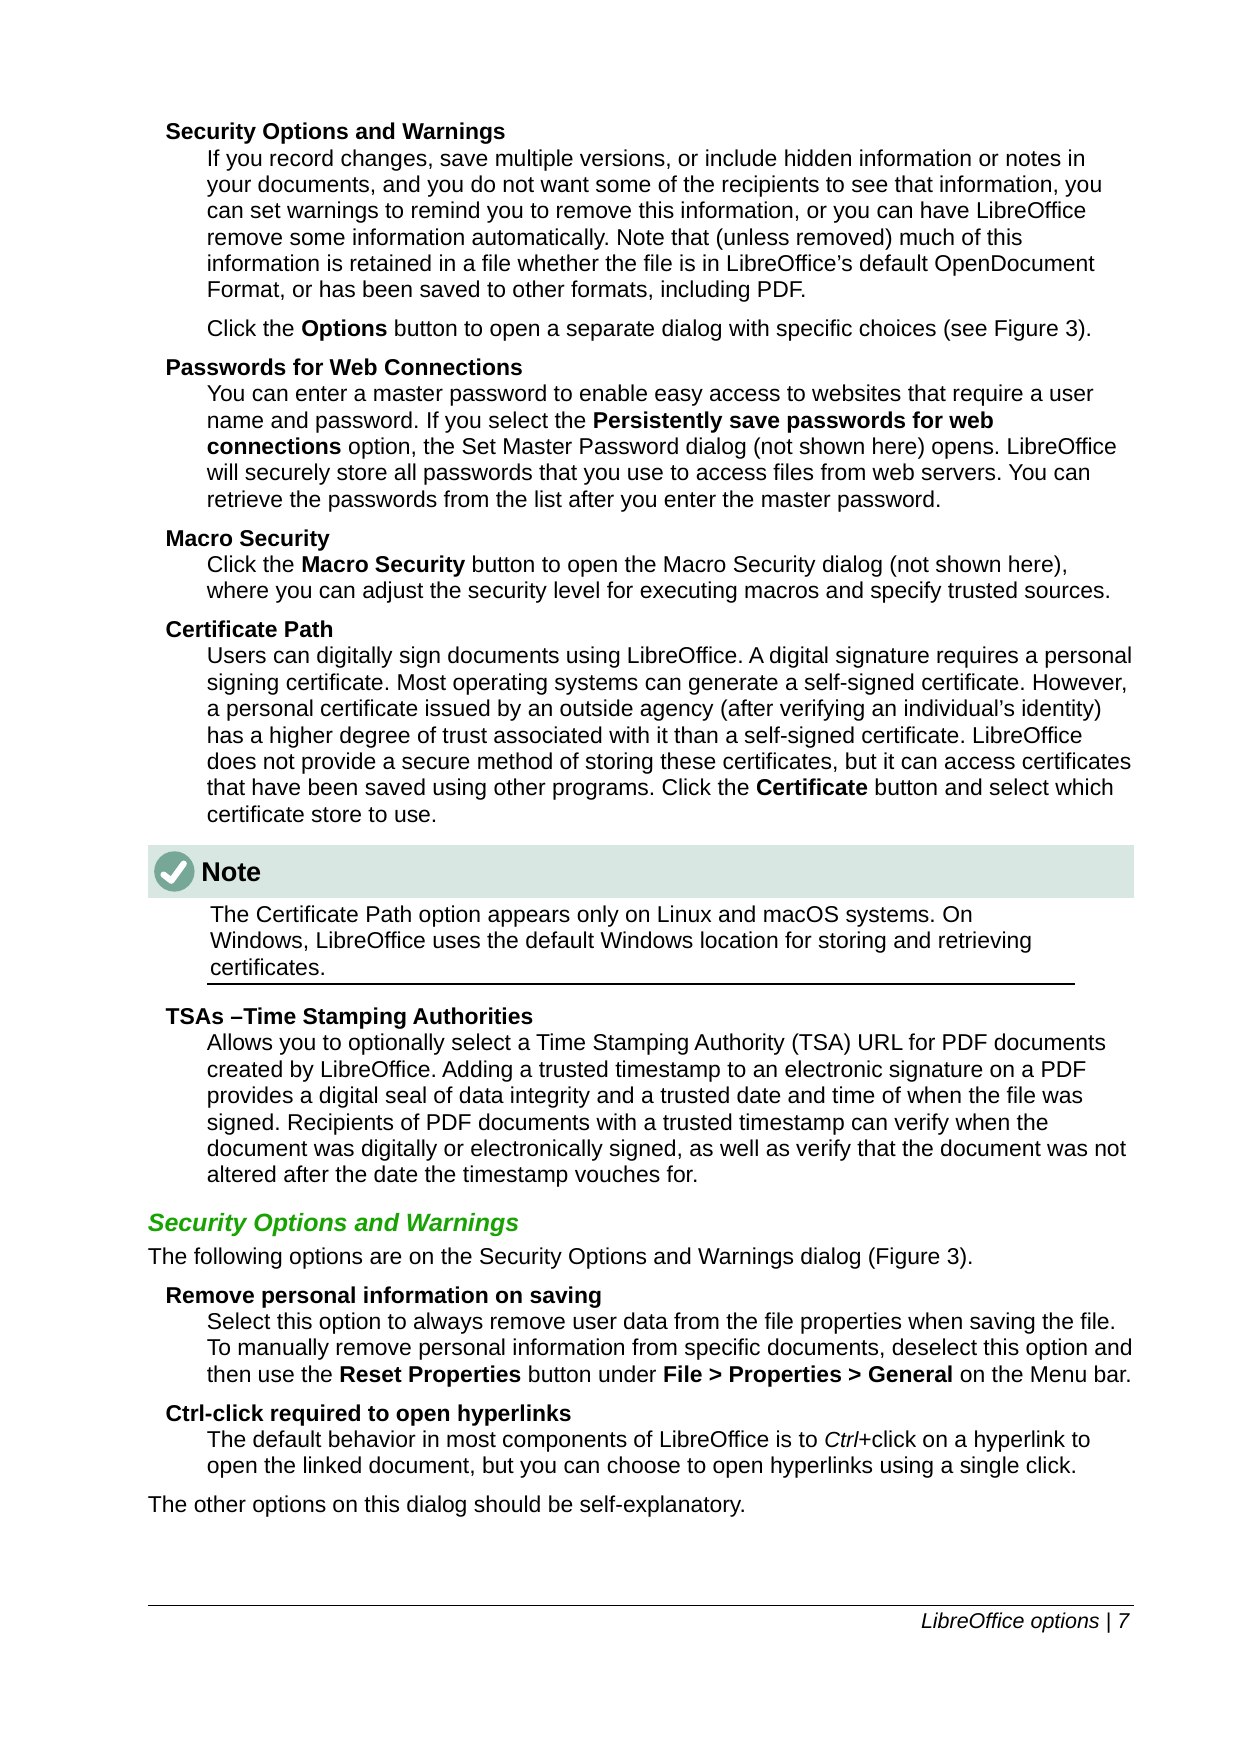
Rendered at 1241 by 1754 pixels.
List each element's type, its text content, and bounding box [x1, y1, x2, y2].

text Allows you to optionally select a Time Stamping Authority (TSA) URL for PDF documents created by LibreOffice. Adding a trusted timestamp to an electronic signature on a PDF provides a digital seal of data integrity and a trusted date and time of when the file was signed. Recipients of PDF documents with a trusted timestamp can verify when the document was digitally or electronically signed, as well as verify that the document was not altered after the date the timestamp vouches for. [207, 1029, 1134, 1187]
text The other options on this dialog should be self-explanatory. [148, 1491, 1134, 1517]
text Passwords for Web Connections [165, 354, 1134, 380]
text TSAs –Time Stamping Authorities [165, 1003, 1134, 1029]
text The default behavior in most components of LibreOffice is to Ctrl+click on a hyperlink to open the linked document, but you can choose to open hyperlinks using a single click. [207, 1426, 1134, 1479]
text Select this option to always remove user data from the file properties when saving the file. To manually remove personal information from specific documents, deselect this option and then use the Reset Properties button under File > Properties > General on the Menu bar. [207, 1308, 1134, 1387]
text Click the Options button to open a separate dialog with specific choices (see Figure 3). [207, 315, 1134, 341]
subtitle Security Options and Warnings [148, 1208, 1134, 1237]
text Remove personal information on saving [165, 1282, 1134, 1308]
text Security Options and Warnings [165, 118, 1134, 144]
text Certificate Path [165, 616, 1134, 642]
text The Certificate Path option appears only on Linux and macOS systems. On Windows, LibreOffice uses the default Windows location for storing and retrieving certificates. [207, 898, 1075, 983]
text Users can digitally sign documents using LibreOffice. A digital signature requires a personal signing certificate. Most operating systems can generate a self-signed certificate. However, a personal certificate issued by an outside agency (after verifying an individual’s identity) has a higher degree of trust associated with it than a self-signed certificate. LibreOffice does not provide a secure method of storing these certificates, but it can access certificates that have been saved using other programs. Click the Certificate button and select which certificate store to use. [207, 642, 1134, 827]
text The following options are on the Security Options and Warnings dialog (Figure 3). [148, 1243, 1134, 1269]
text Ctrl-click required to open hyperlinks [165, 1399, 1134, 1426]
text Click the Macro Security button to open the Macro Security dialog (not shown here), where you can adjust the security level for executing macros and specify trusted sources. [207, 551, 1134, 604]
subtitle Note [148, 845, 1134, 898]
text If you record changes, save multiple versions, or include hidden information or notes in your documents, and you do not want some of the recipients to see that information, you can set warnings to remind you to remove this information, or you can have LibreOffice remove some information automatically. Note that (unless removed) much of this information is retained in a file whether the file is in LibreOffice’s default OpenDocument Format, or has been saved to other formats, including PDF. [207, 144, 1134, 303]
text Macro Security [165, 524, 1134, 551]
text You can enter a master password to enable easy access to websites that require a user name and password. If you select the Persistently save passwords for web connections option, the Set Master Password dialog (not shown here) opens. LibreOffice will securely store all passwords that you use to access files from web servers. You can retrieve the passwords from the list after you enter the master password. [207, 380, 1134, 512]
